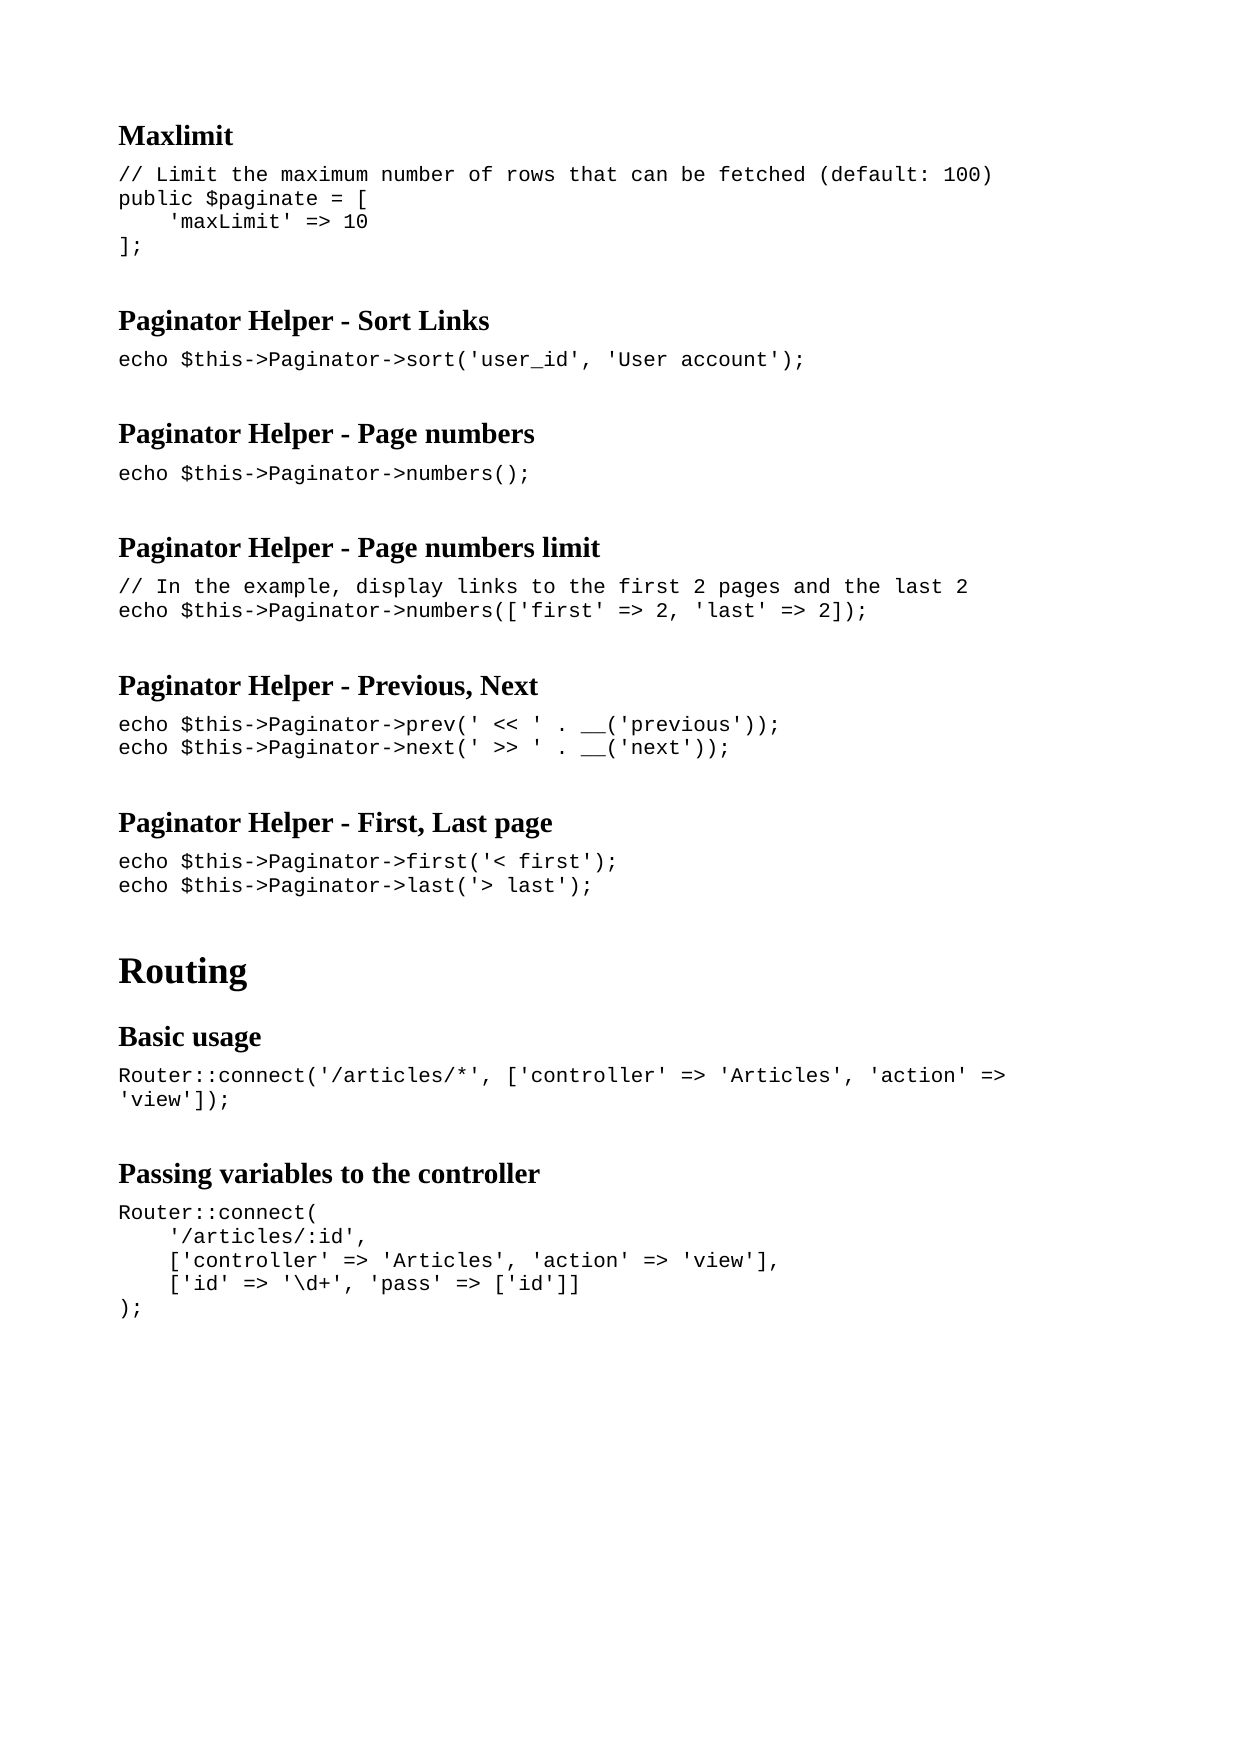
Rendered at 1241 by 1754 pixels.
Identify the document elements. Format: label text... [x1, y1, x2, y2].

text '/articles/:id', [118, 1226, 1122, 1250]
subtitle Paginator Helper - First, Last page [118, 805, 1122, 839]
text echo $this->Paginator->numbers(); [118, 463, 1122, 486]
text Router::connect('/articles/*', ['controller' => 'Articles', 'action' => 'view']); [118, 1065, 1122, 1112]
subtitle Paginator Helper - Sort Links [118, 303, 1122, 336]
text ]; [118, 235, 1122, 259]
subtitle Maxlimit [118, 118, 1122, 152]
text echo $this->Paginator->first('< first'); [118, 851, 1122, 875]
subtitle Routing [118, 949, 1122, 992]
text // Limit the maximum number of rows that can be fetched (default: 100) [118, 164, 1122, 188]
subtitle Paginator Helper - Page numbers [118, 417, 1122, 450]
subtitle Paginator Helper - Page numbers limit [118, 530, 1122, 564]
text echo $this->Paginator->prev(' << ' . __('previous')); [118, 714, 1122, 737]
text ); [118, 1297, 1122, 1321]
text 'maxLimit' => 10 [118, 211, 1122, 235]
subtitle Passing variables to the controller [118, 1156, 1122, 1190]
text public $paginate = [ [118, 188, 1122, 211]
text Router::connect( [118, 1202, 1122, 1226]
subtitle Basic usage [118, 1019, 1122, 1052]
text ['id' => '\d+', 'pass' => ['id']] [118, 1273, 1122, 1297]
text echo $this->Paginator->sort('user_id', 'User account'); [118, 349, 1122, 372]
text ['controller' => 'Articles', 'action' => 'view'], [118, 1250, 1122, 1273]
text echo $this->Paginator->numbers(['first' => 2, 'last' => 2]); [118, 600, 1122, 624]
subtitle Paginator Helper - Previous, Next [118, 668, 1122, 701]
text echo $this->Paginator->last('> last'); [118, 875, 1122, 898]
text // In the example, display links to the first 2 pages and the last 2 [118, 576, 1122, 600]
text echo $this->Paginator->next(' >> ' . __('next')); [118, 737, 1122, 761]
